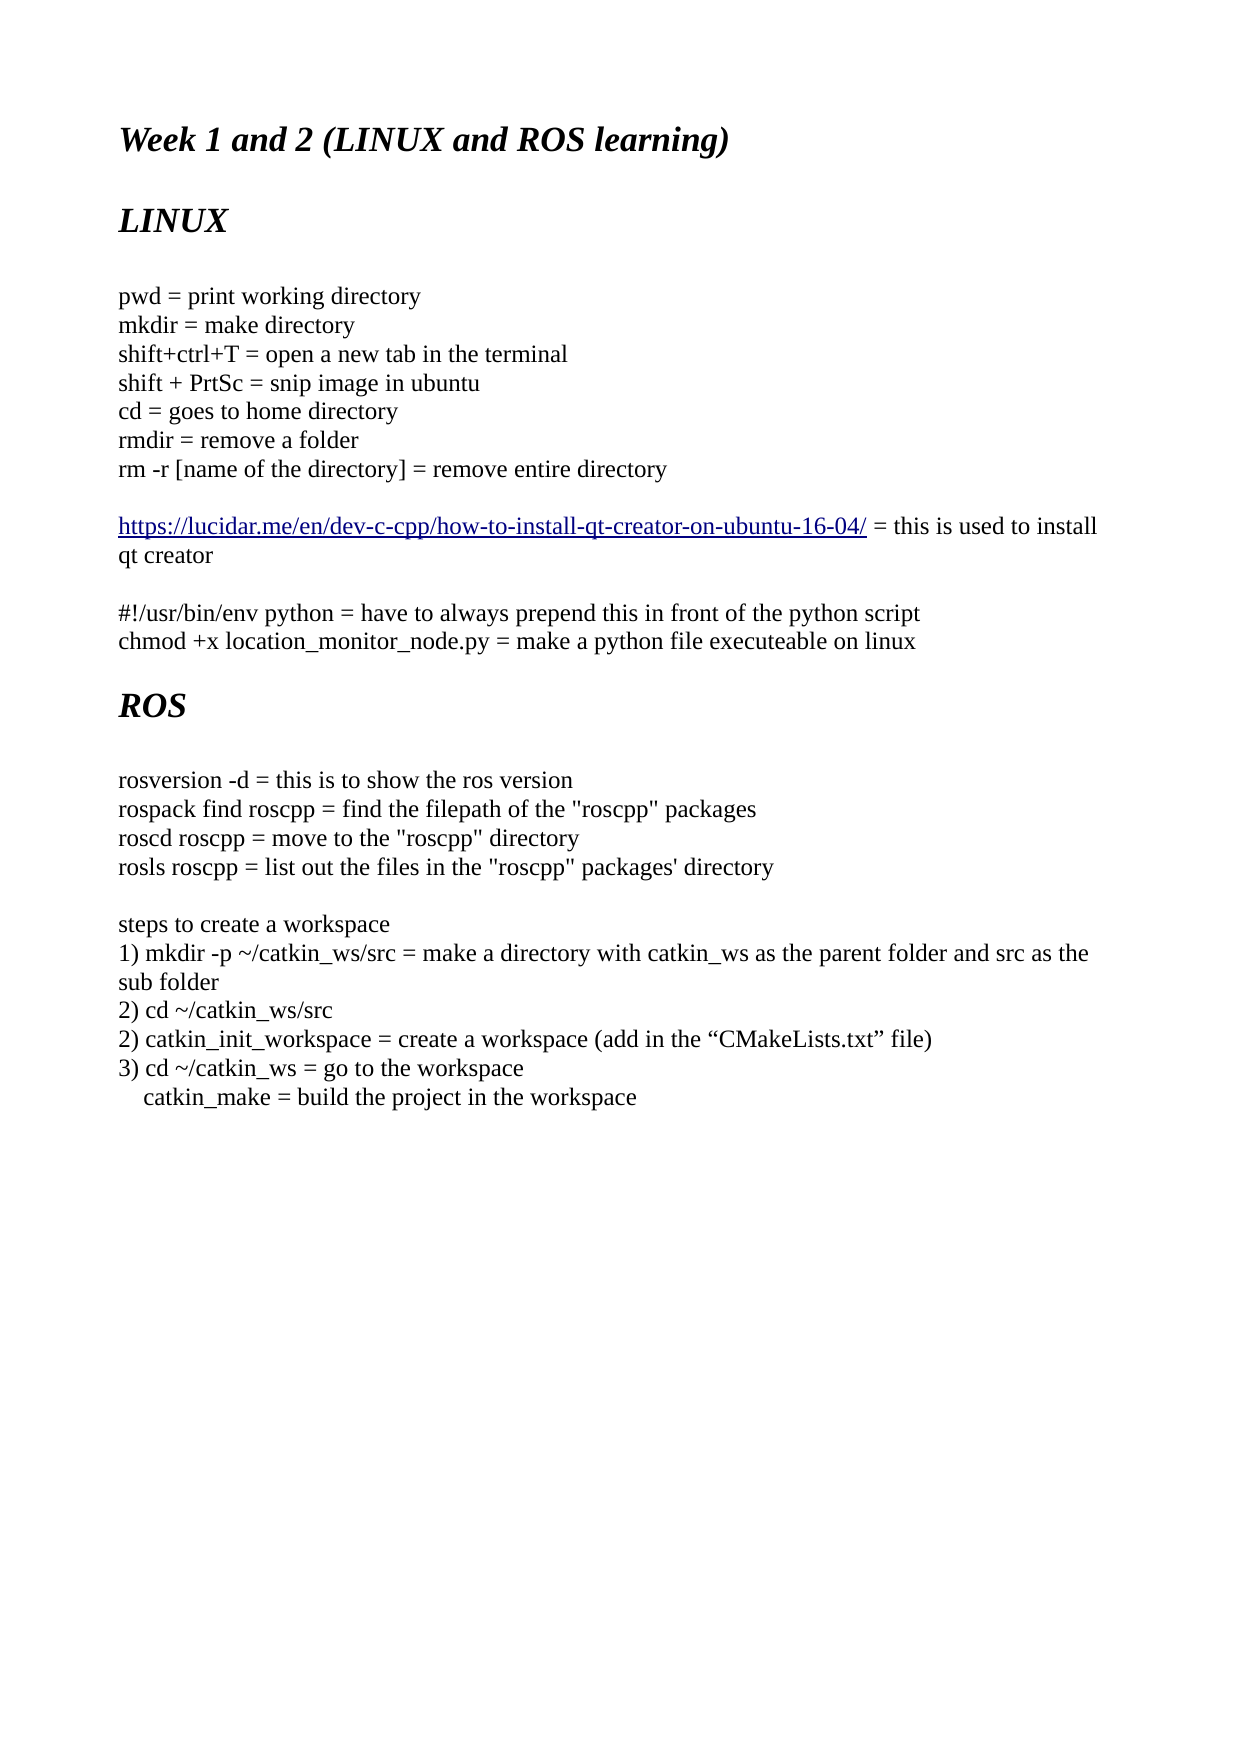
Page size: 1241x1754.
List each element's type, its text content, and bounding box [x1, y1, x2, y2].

text ROS [118, 684, 1122, 725]
text mkdir = make directory [118, 310, 1122, 339]
text steps to create a workspace [118, 909, 1122, 938]
text shift + PrtSc = snip image in ubuntu [118, 368, 1122, 396]
text pwd = print working directory [118, 281, 1122, 310]
text rmdir = remove a folder [118, 425, 1122, 454]
text rosls roscpp = list out the files in the "roscpp" packages' directory [118, 852, 1122, 881]
text roscd roscpp = move to the "roscpp" directory [118, 823, 1122, 852]
text 3) cd ~/catkin_ws = go to the workspace [118, 1053, 1122, 1082]
text catkin_make = build the project in the workspace [118, 1082, 1122, 1111]
text Week 1 and 2 (LINUX and ROS learning) [118, 118, 1122, 159]
text #!/usr/bin/env python = have to always prepend this in front of the python script [118, 598, 1122, 626]
text 2) catkin_init_workspace = create a workspace (add in the “CMakeLists.txt” file) [118, 1024, 1122, 1053]
text chmod +x location_monitor_node.py = make a python file executeable on linux [118, 626, 1122, 655]
text rospack find roscpp = find the filepath of the "roscpp" packages [118, 794, 1122, 823]
text https://lucidar.me/en/dev-c-cpp/how-to-install-qt-creator-on-ubuntu-16-04/ = this is used to install qt creator [118, 511, 1122, 569]
text rm -r [name of the directory] = remove entire directory [118, 454, 1122, 483]
text LINUX [118, 200, 1122, 241]
text cd = goes to home directory [118, 396, 1122, 425]
text shift+ctrl+T = open a new tab in the terminal [118, 339, 1122, 368]
text rosversion -d = this is to show the ros version [118, 766, 1122, 794]
text 2) cd ~/catkin_ws/src [118, 996, 1122, 1024]
text 1) mkdir -p ~/catkin_ws/src = make a directory with catkin_ws as the parent folder and src as the sub folder [118, 938, 1122, 996]
